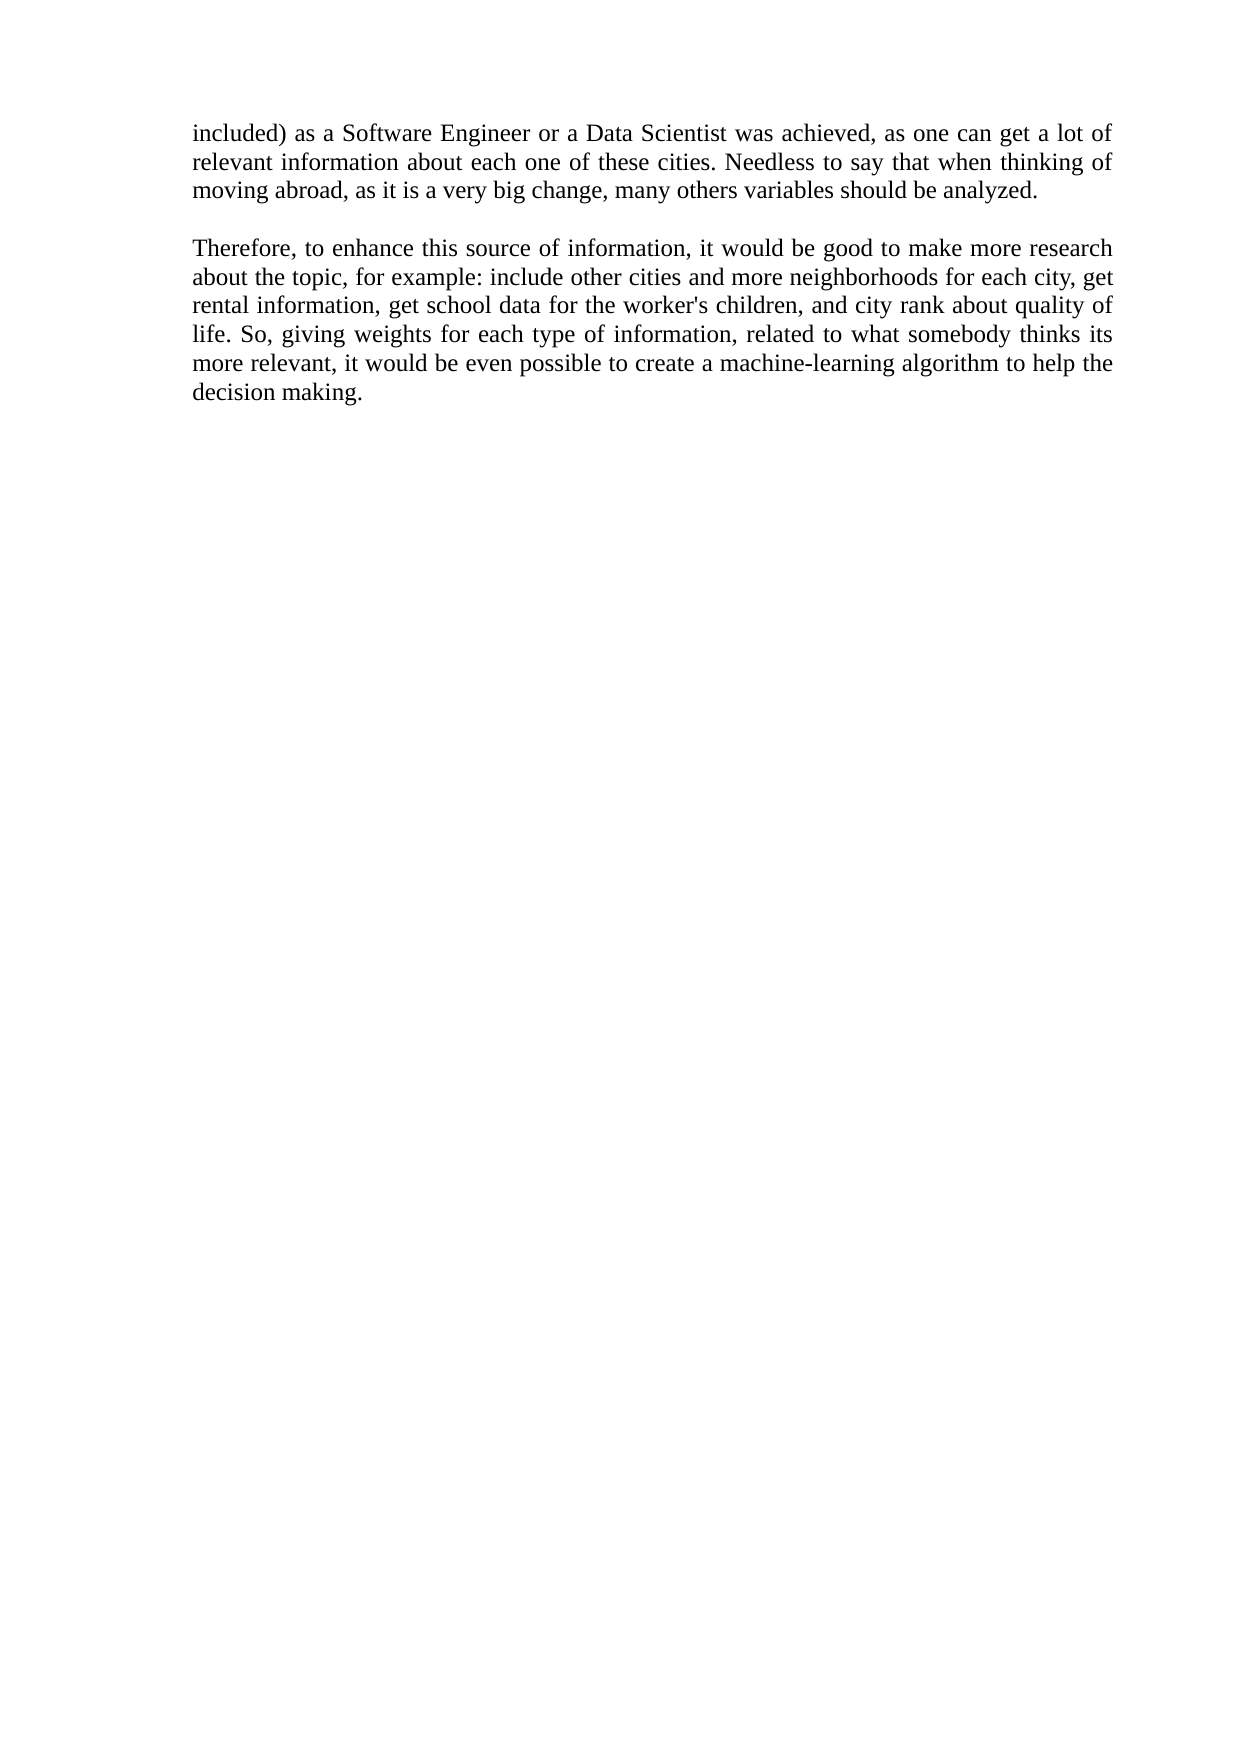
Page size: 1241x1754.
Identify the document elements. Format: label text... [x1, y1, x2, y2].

text Therefore, to enhance this source of information, it would be good to make more research about the topic, for example: include other cities and more neighborhoods for each city, get rental information, get school data for the worker's children, and city rank about quality of life. So, giving weights for each type of information, related to what somebody thinks its more relevant, it would be even possible to create a machine-learning algorithm to help the decision making. [118, 233, 1122, 406]
text included) as a Software Engineer or a Data Scientist was achieved, as one can get a lot of relevant information about each one of these cities. Needless to say that when thinking of moving abroad, as it is a very big change, many others variables should be analyzed. [118, 118, 1122, 204]
